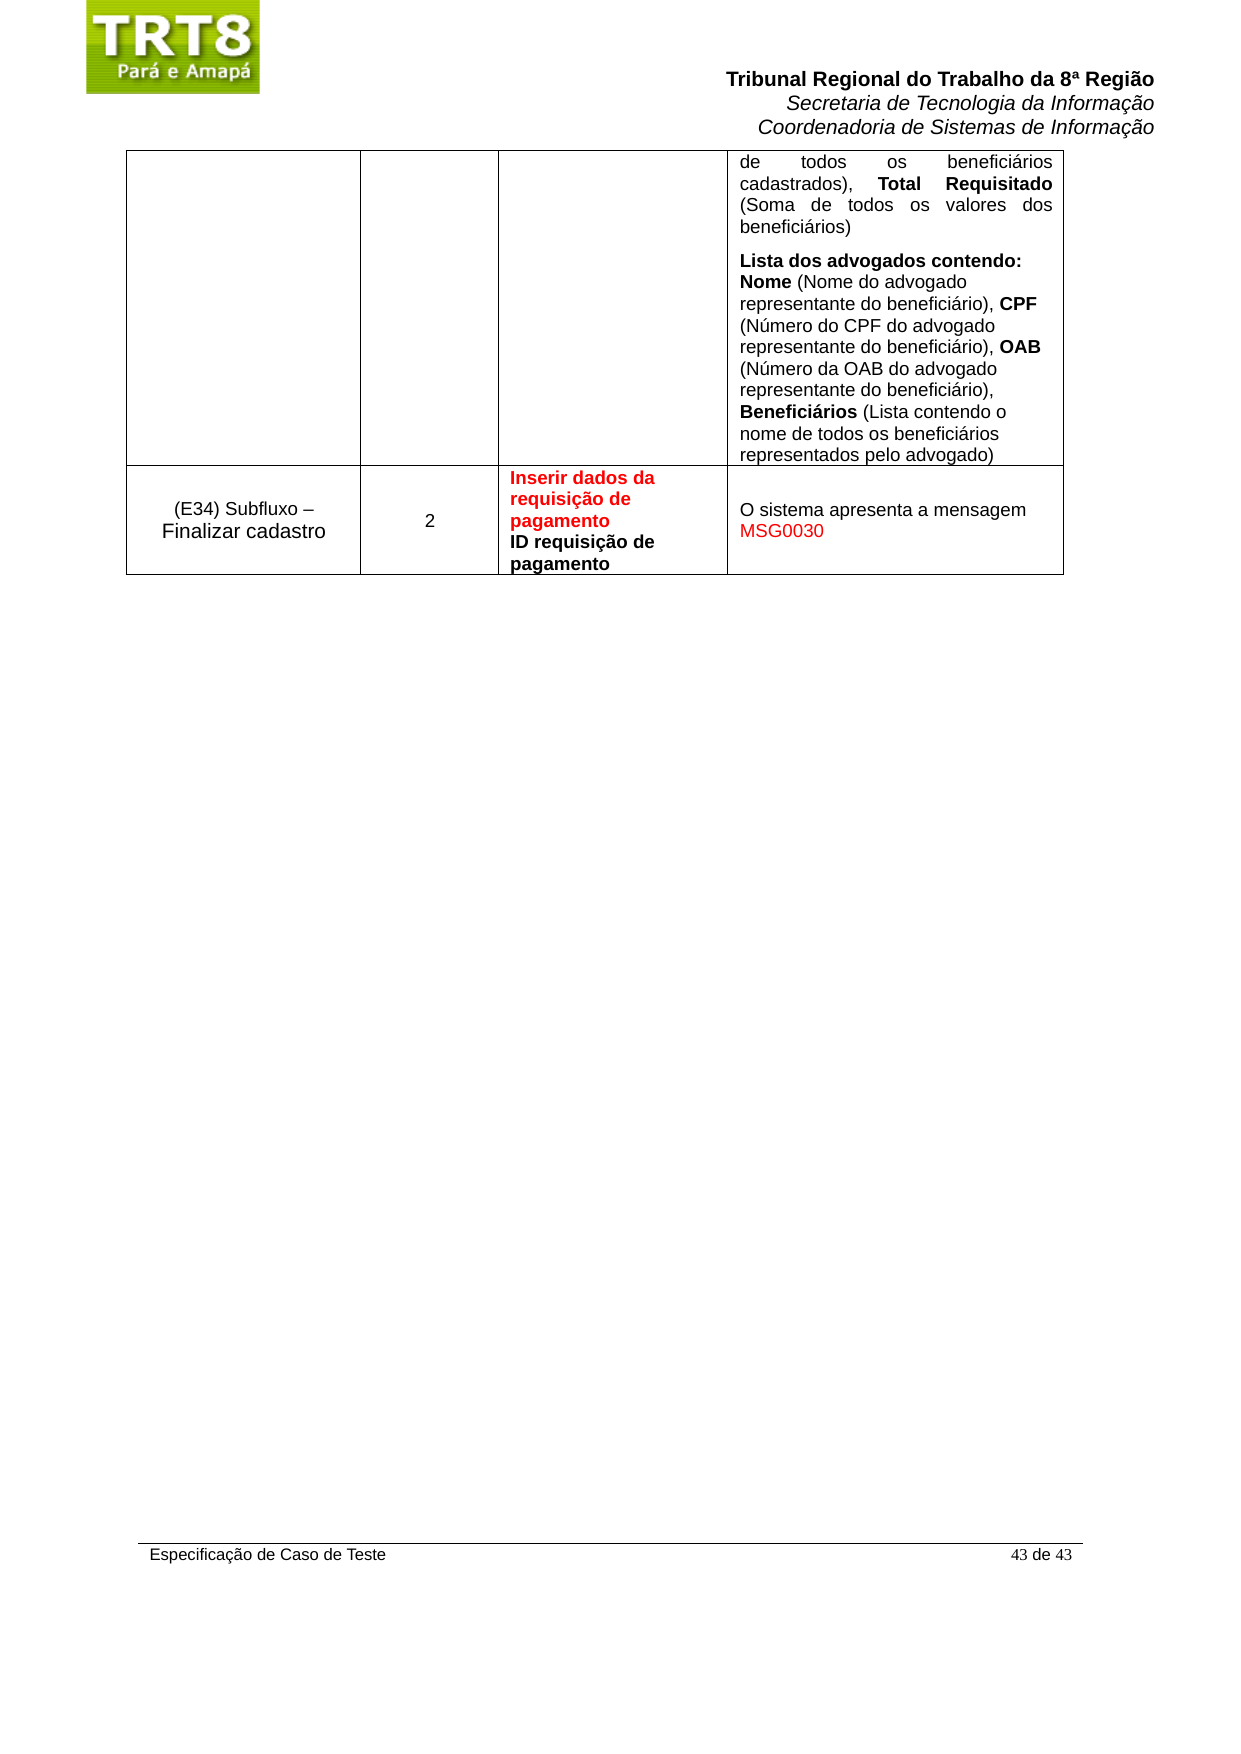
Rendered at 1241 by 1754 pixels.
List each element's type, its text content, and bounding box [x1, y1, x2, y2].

table_cell (E34) Subfluxo – Finalizar cadastro [127, 466, 360, 574]
table_cell de todos os beneficiários cadastrados), Total Requisitado (Soma de todos os valores dos beneficiários) Lista dos advogados contendo: Nome (Nome do advogado representante do beneficiário), CPF (Número do CPF do advogado representante do beneficiário), OAB (Número da OAB do advogado representante do beneficiário), Beneficiários (Lista contendo o nome de todos os beneficiários representados pelo advogado) [728, 151, 1063, 465]
table_cell [499, 151, 727, 465]
table_cell Inserir dados da requisição de pagamento ID requisição de pagamento [499, 466, 727, 574]
table_cell O sistema apresenta a mensagem MSG0030 [728, 466, 1063, 574]
table_cell 2 [361, 466, 498, 574]
picture [86, 0, 260, 94]
table_cell [361, 151, 498, 465]
table_cell [127, 151, 360, 465]
